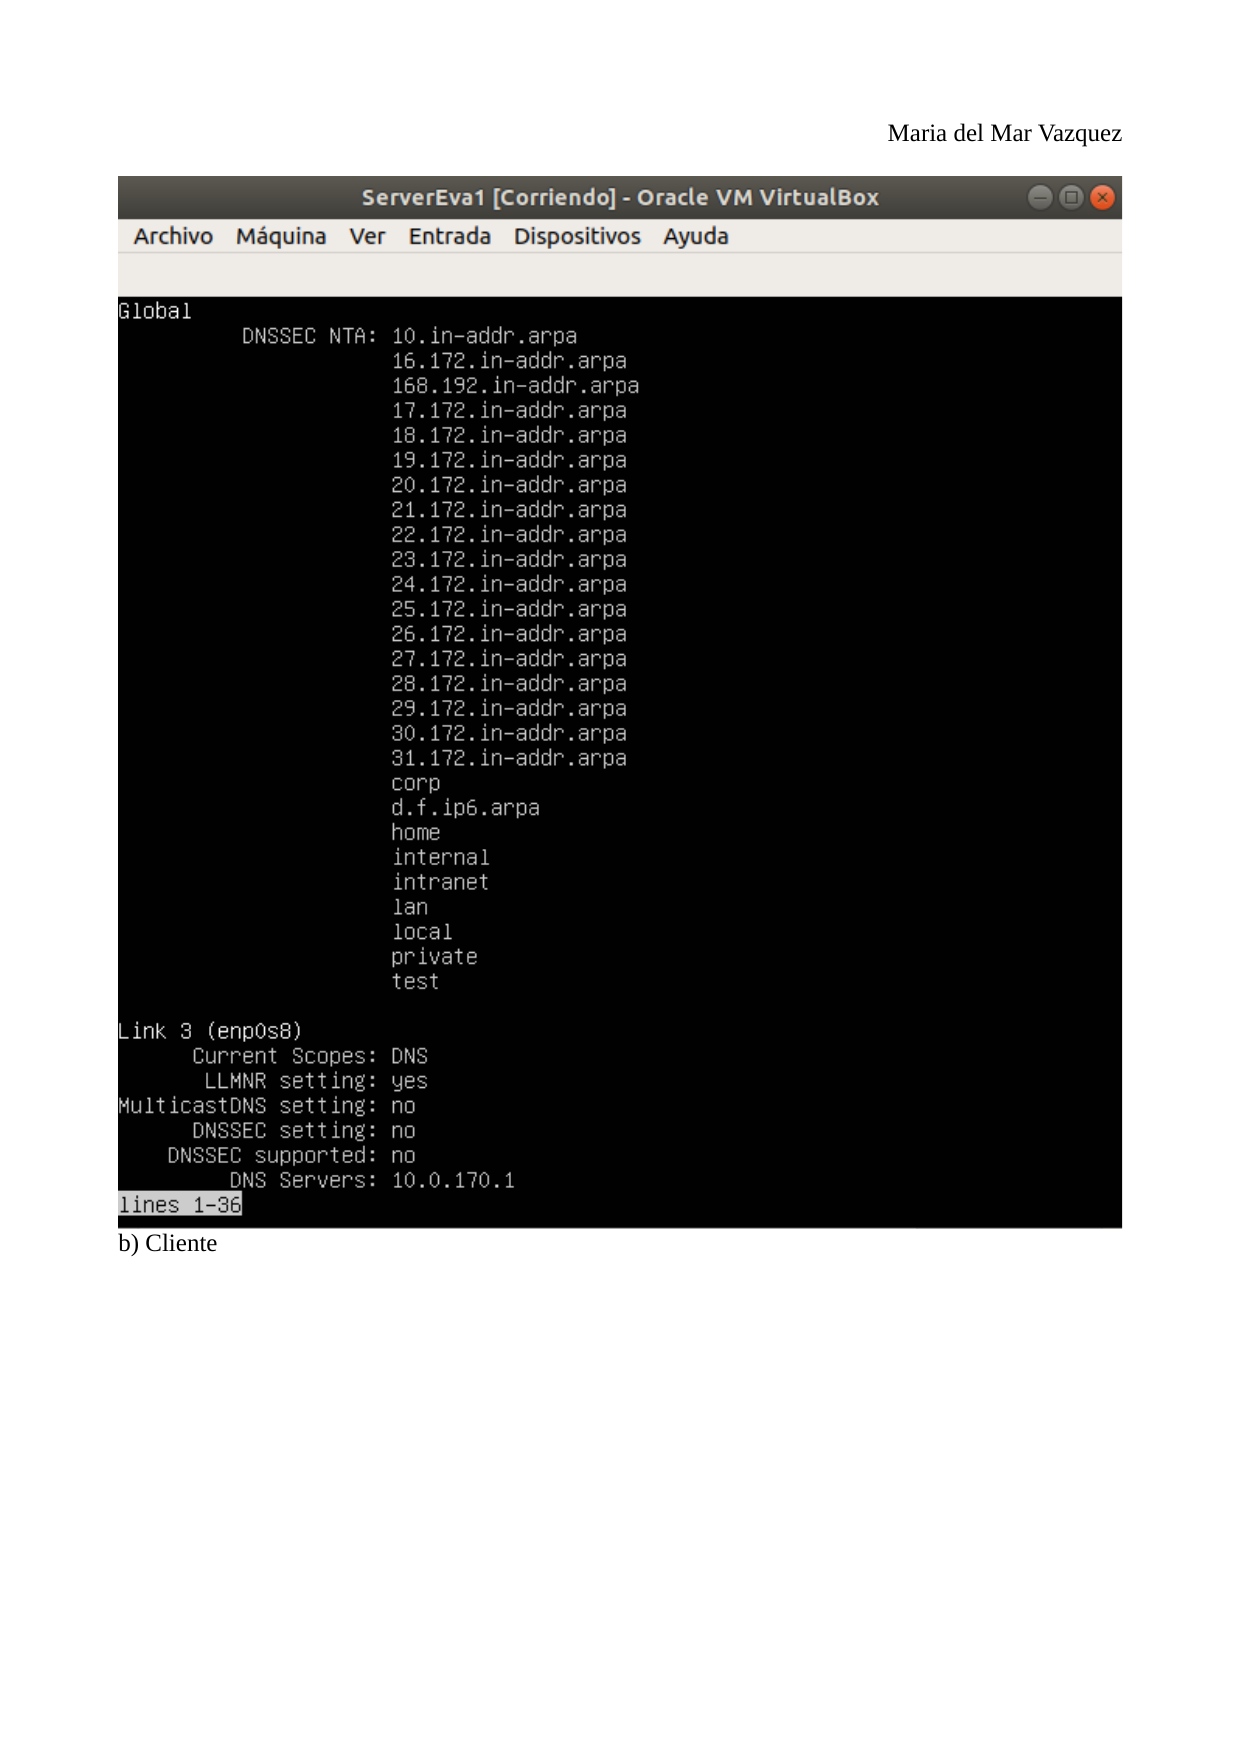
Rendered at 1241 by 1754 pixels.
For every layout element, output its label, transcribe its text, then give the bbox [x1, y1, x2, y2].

picture [118, 176, 1123, 1229]
text b) Cliente [118, 1229, 1122, 1257]
